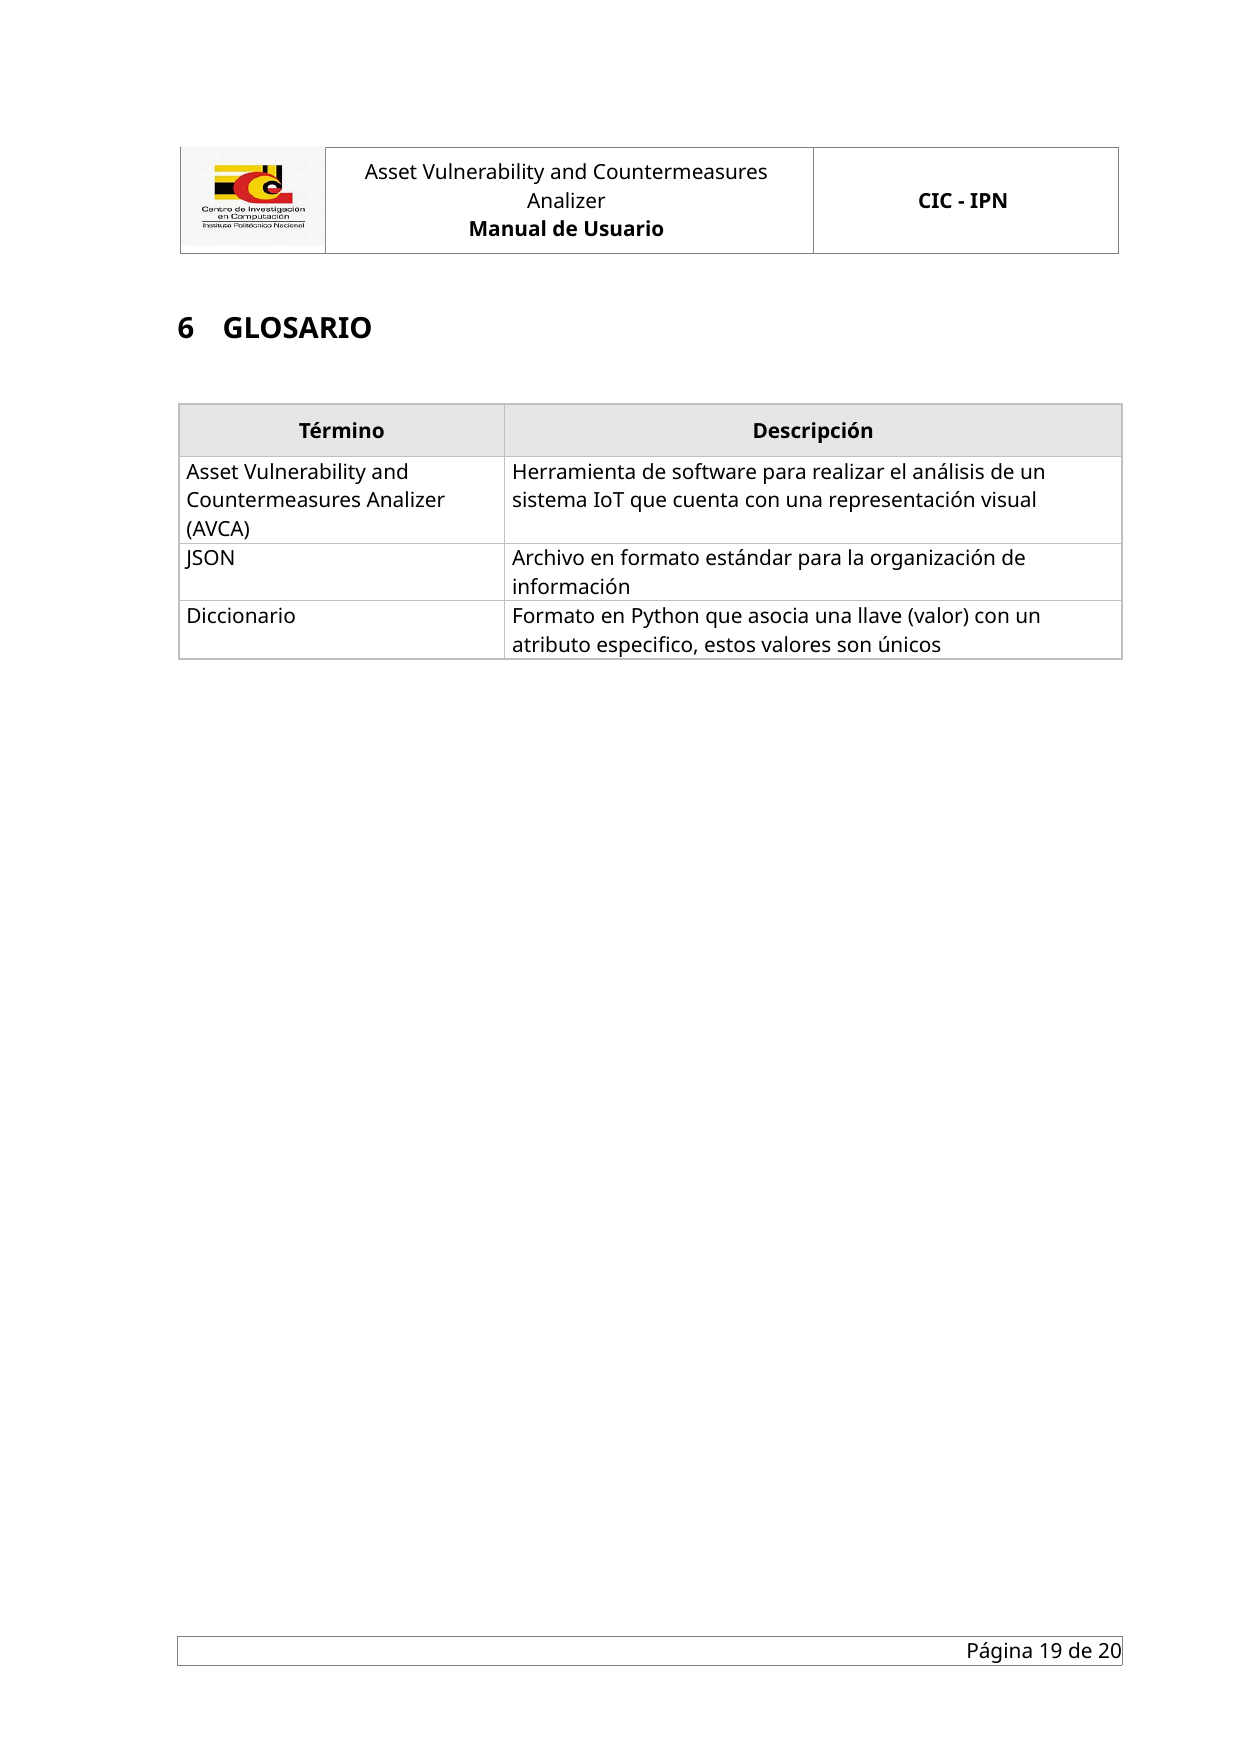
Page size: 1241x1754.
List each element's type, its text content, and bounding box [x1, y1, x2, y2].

table_header Término [180, 405, 504, 456]
table_cell JSON [180, 544, 504, 600]
table_header Descripción [505, 405, 1121, 456]
table_cell Diccionario [180, 601, 504, 658]
table_cell Archivo en formato estándar para la organización de información [505, 544, 1121, 600]
subtitle GLOSARIO [177, 307, 1122, 347]
table_cell Asset Vulnerability and Countermeasures Analizer (AVCA) [180, 457, 504, 542]
table_cell Formato en Python que asocia una llave (valor) con un atributo especifico, estos valores son únicos [505, 601, 1121, 658]
table_cell Herramienta de software para realizar el análisis de un sistema IoT que cuenta con una representación visual [505, 457, 1121, 542]
